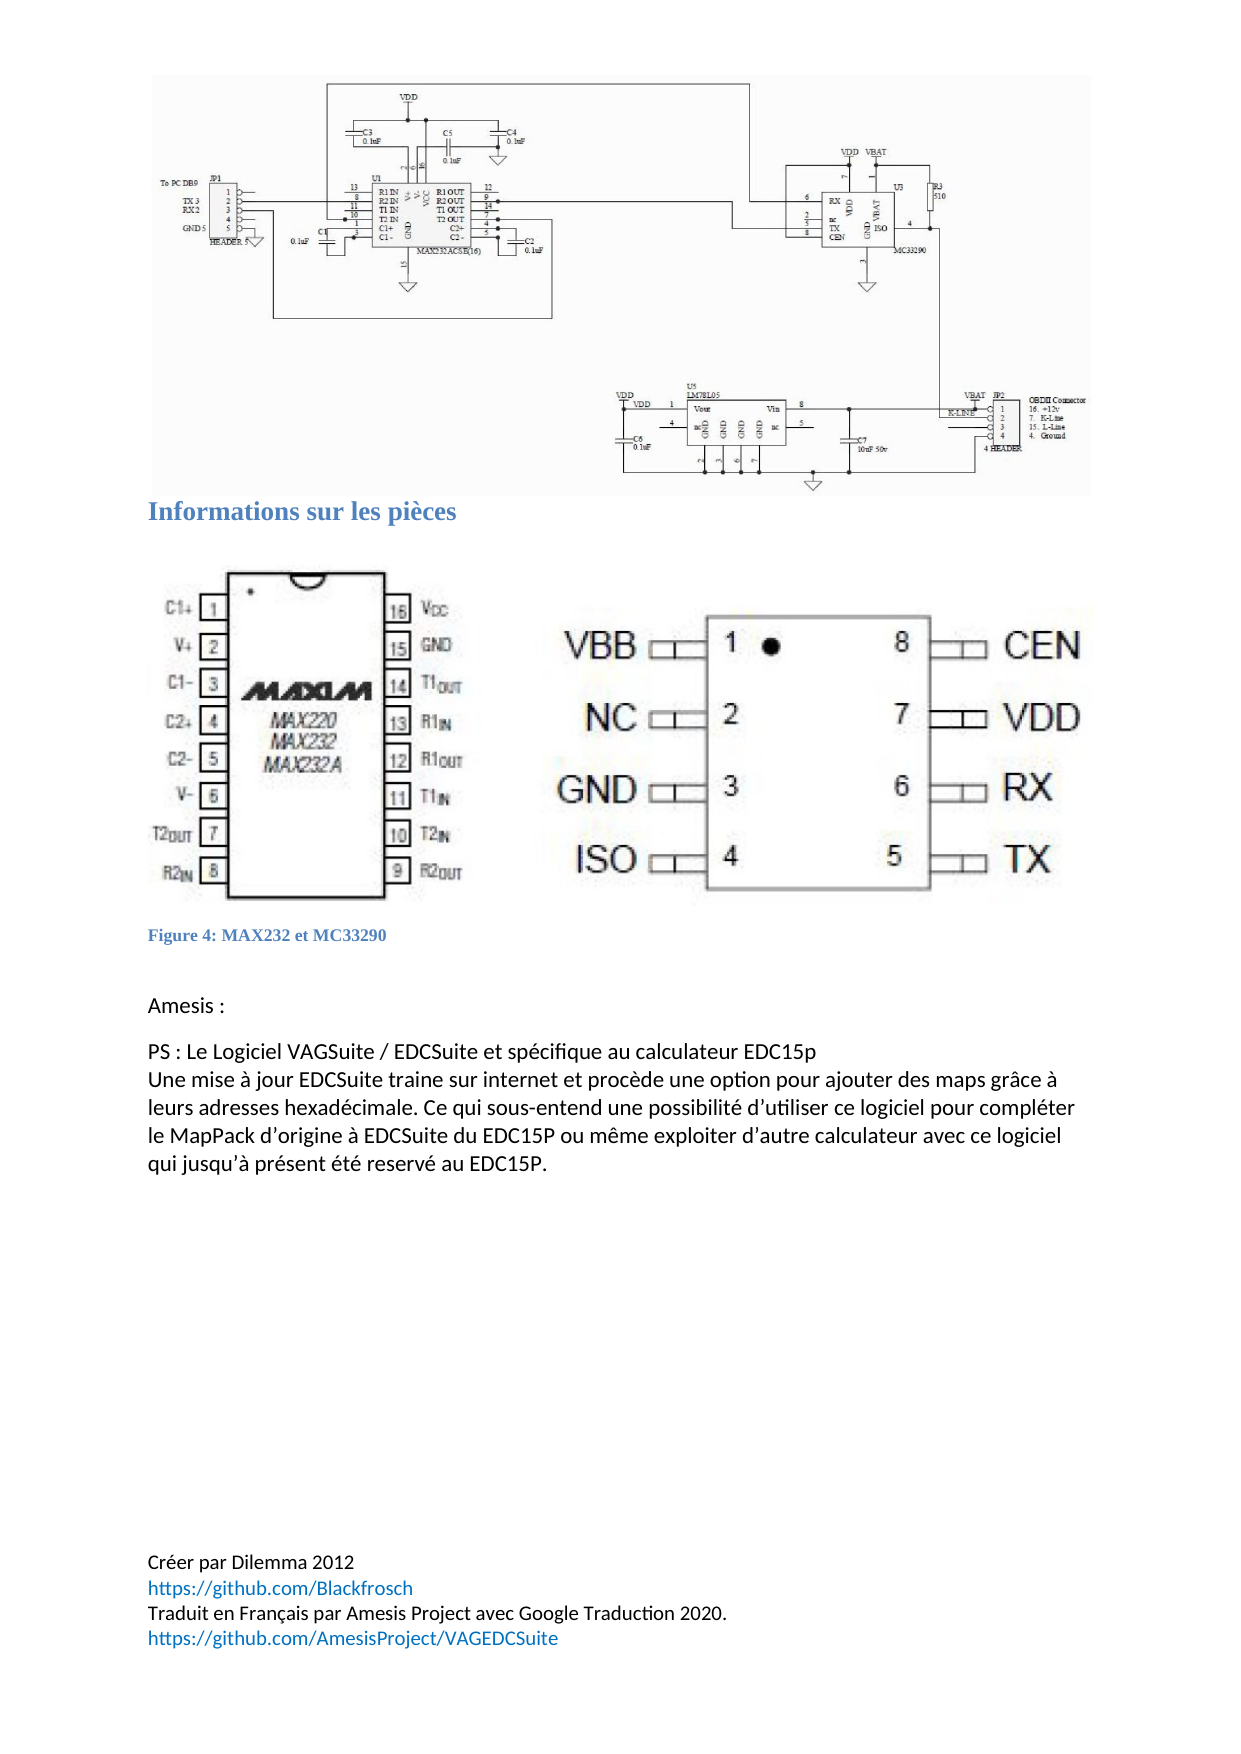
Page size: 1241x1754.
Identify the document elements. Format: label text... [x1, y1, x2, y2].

text Une mise à jour EDCSuite traine sur internet et procède une option pour ajouter des maps grâce à leurs adresses hexadécimale. Ce qui sous-entend une possibilité d’utiliser ce logiciel pour compléter le MapPack d’origine à EDCSuite du EDC15P ou même exploiter d’autre calculateur avec ce logiciel qui jusqu’à présent été reservé au EDC15P. [148, 1065, 1093, 1177]
text Amesis : [148, 991, 1093, 1019]
text Figure 4: MAX232 et MC33290 [148, 925, 1093, 945]
text Informations sur les pièces [148, 495, 1093, 526]
text PS : Le Logiciel VAGSuite / EDCSuite et spécifique au calculateur EDC15p [148, 1037, 1093, 1065]
